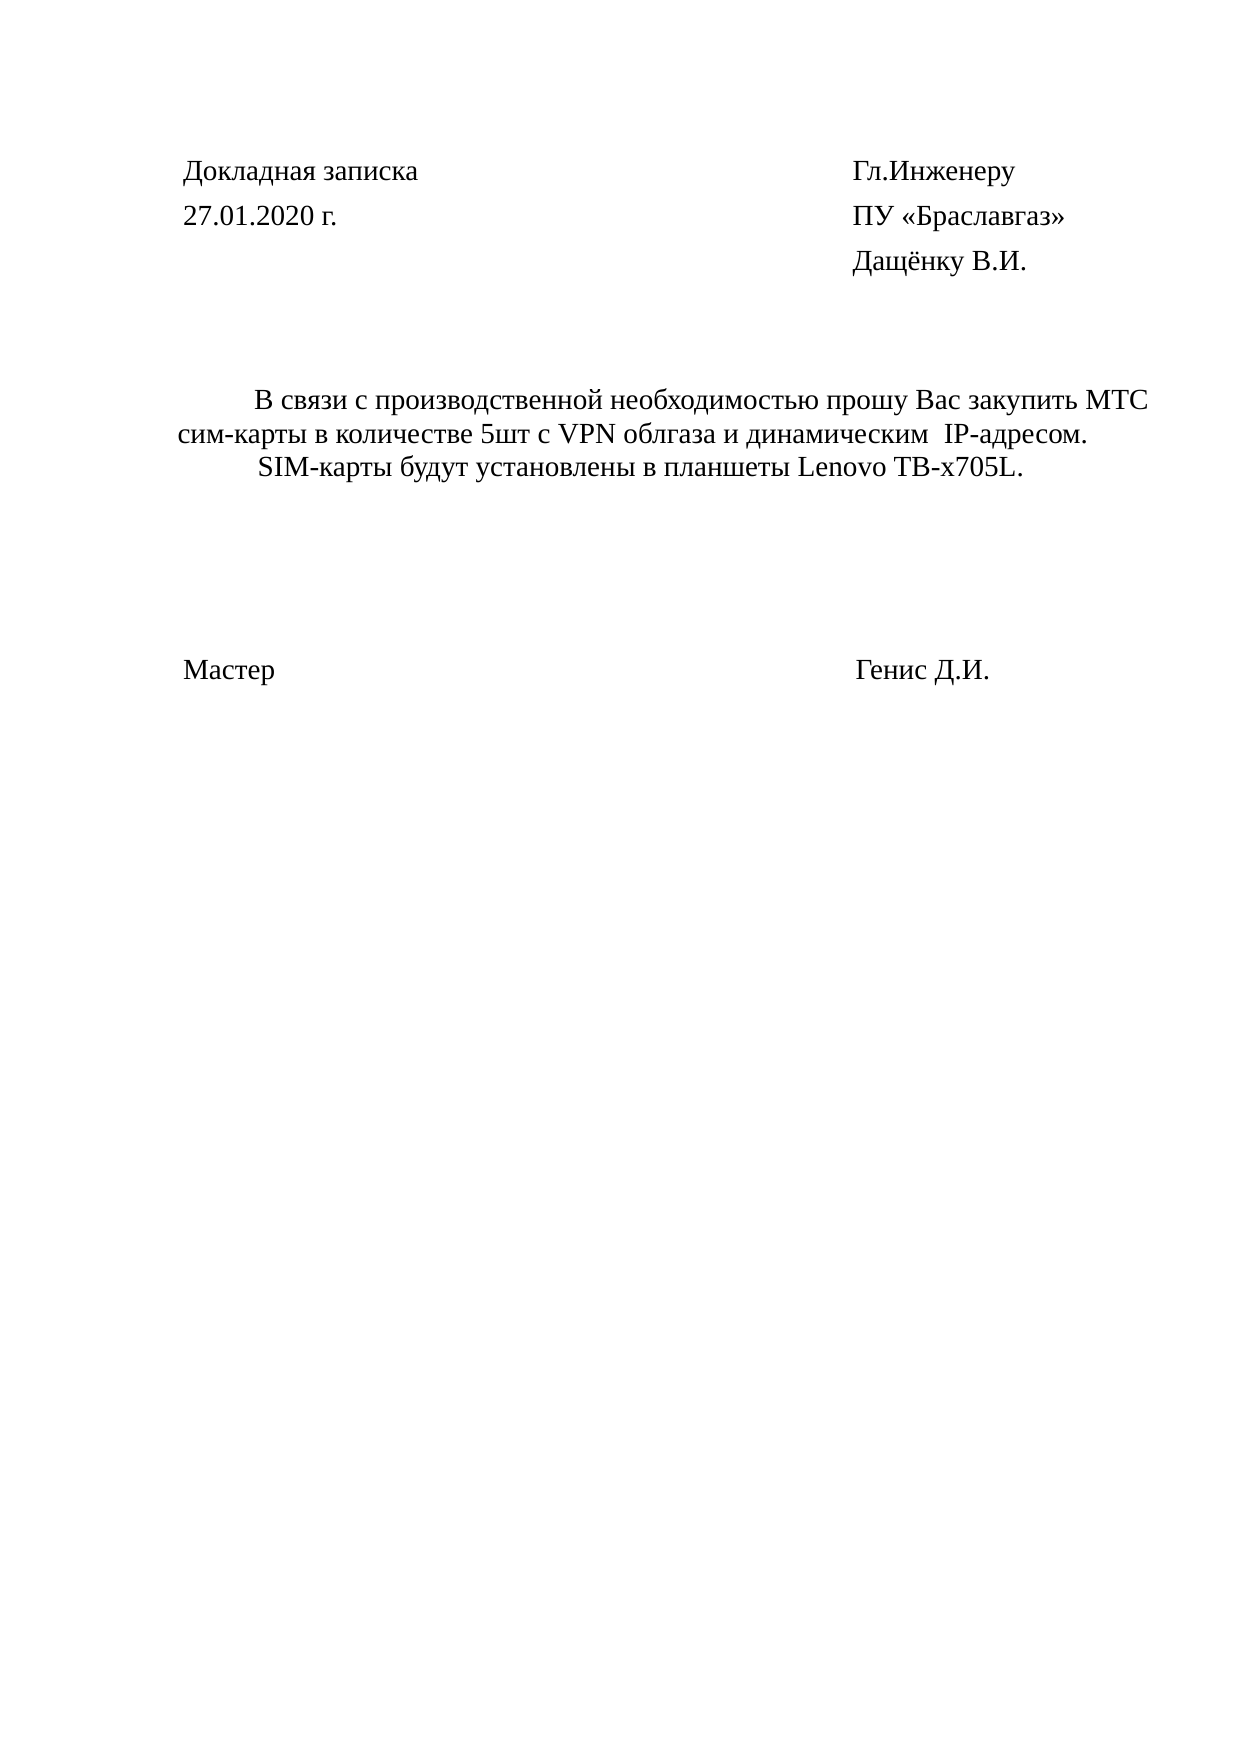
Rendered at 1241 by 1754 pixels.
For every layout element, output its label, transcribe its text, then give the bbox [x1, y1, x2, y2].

table_cell 27.01.2020 г. [177, 192, 512, 237]
text В связи с производственной необходимостью прошу Вас закупить МТС сим-карты в количестве 5шт с VPN облгаза и динамическим IP-адресом. [177, 382, 1181, 449]
table_cell [512, 237, 846, 282]
table_cell Дащёнку В.И. [846, 237, 1181, 282]
table_header Мастер [177, 646, 484, 694]
table_header Докладная записка [177, 147, 512, 192]
table_header [512, 147, 846, 192]
table_header [484, 646, 849, 694]
table_cell [177, 237, 512, 282]
table_cell [512, 192, 846, 237]
table_header Генис Д.И. [850, 646, 1181, 694]
text SIM-карты будут установлены в планшеты Lenovo TB-x705L. [177, 449, 1181, 483]
table_cell ПУ «Браславгаз» [846, 192, 1181, 237]
table_header Гл.Инженеру [846, 147, 1181, 192]
